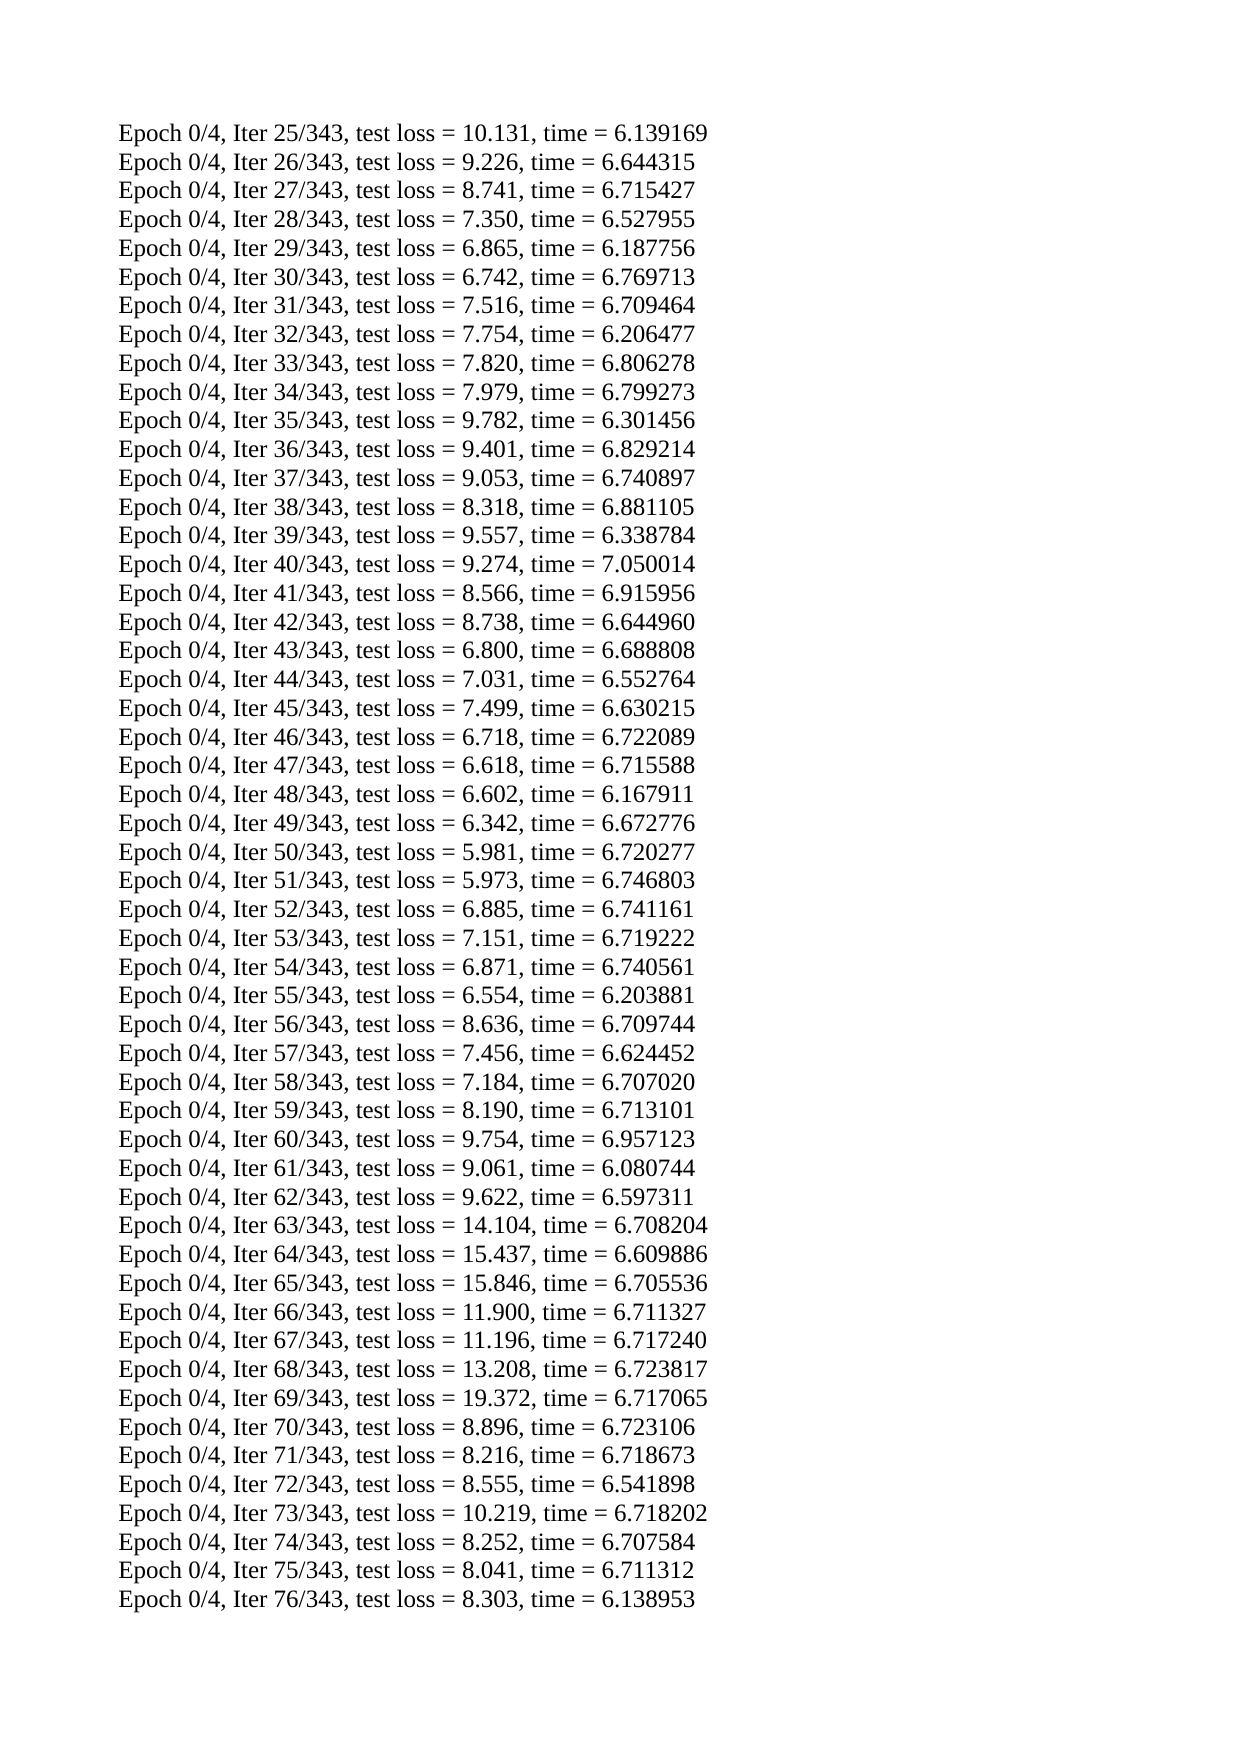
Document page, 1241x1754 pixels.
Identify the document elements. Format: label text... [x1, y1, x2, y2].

text Epoch 0/4, Iter 26/343, test loss = 9.226, time = 6.644315 [118, 147, 1122, 176]
text Epoch 0/4, Iter 58/343, test loss = 7.184, time = 6.707020 [118, 1067, 1122, 1096]
text Epoch 0/4, Iter 36/343, test loss = 9.401, time = 6.829214 [118, 434, 1122, 463]
text Epoch 0/4, Iter 76/343, test loss = 8.303, time = 6.138953 [118, 1584, 1122, 1613]
text Epoch 0/4, Iter 57/343, test loss = 7.456, time = 6.624452 [118, 1038, 1122, 1067]
text Epoch 0/4, Iter 65/343, test loss = 15.846, time = 6.705536 [118, 1268, 1122, 1297]
text Epoch 0/4, Iter 50/343, test loss = 5.981, time = 6.720277 [118, 837, 1122, 866]
text Epoch 0/4, Iter 30/343, test loss = 6.742, time = 6.769713 [118, 262, 1122, 291]
text Epoch 0/4, Iter 63/343, test loss = 14.104, time = 6.708204 [118, 1211, 1122, 1239]
text Epoch 0/4, Iter 75/343, test loss = 8.041, time = 6.711312 [118, 1556, 1122, 1584]
text Epoch 0/4, Iter 27/343, test loss = 8.741, time = 6.715427 [118, 176, 1122, 204]
text Epoch 0/4, Iter 37/343, test loss = 9.053, time = 6.740897 [118, 463, 1122, 492]
text Epoch 0/4, Iter 52/343, test loss = 6.885, time = 6.741161 [118, 894, 1122, 923]
text Epoch 0/4, Iter 74/343, test loss = 8.252, time = 6.707584 [118, 1527, 1122, 1556]
text Epoch 0/4, Iter 55/343, test loss = 6.554, time = 6.203881 [118, 981, 1122, 1009]
text Epoch 0/4, Iter 60/343, test loss = 9.754, time = 6.957123 [118, 1124, 1122, 1153]
text Epoch 0/4, Iter 49/343, test loss = 6.342, time = 6.672776 [118, 808, 1122, 837]
text Epoch 0/4, Iter 68/343, test loss = 13.208, time = 6.723817 [118, 1354, 1122, 1383]
text Epoch 0/4, Iter 31/343, test loss = 7.516, time = 6.709464 [118, 291, 1122, 319]
text Epoch 0/4, Iter 35/343, test loss = 9.782, time = 6.301456 [118, 406, 1122, 434]
text Epoch 0/4, Iter 72/343, test loss = 8.555, time = 6.541898 [118, 1469, 1122, 1498]
text Epoch 0/4, Iter 59/343, test loss = 8.190, time = 6.713101 [118, 1096, 1122, 1124]
text Epoch 0/4, Iter 42/343, test loss = 8.738, time = 6.644960 [118, 607, 1122, 636]
text Epoch 0/4, Iter 47/343, test loss = 6.618, time = 6.715588 [118, 751, 1122, 779]
text Epoch 0/4, Iter 51/343, test loss = 5.973, time = 6.746803 [118, 866, 1122, 894]
text Epoch 0/4, Iter 41/343, test loss = 8.566, time = 6.915956 [118, 578, 1122, 607]
text Epoch 0/4, Iter 34/343, test loss = 7.979, time = 6.799273 [118, 377, 1122, 406]
text Epoch 0/4, Iter 66/343, test loss = 11.900, time = 6.711327 [118, 1297, 1122, 1326]
text Epoch 0/4, Iter 71/343, test loss = 8.216, time = 6.718673 [118, 1441, 1122, 1469]
text Epoch 0/4, Iter 44/343, test loss = 7.031, time = 6.552764 [118, 664, 1122, 693]
text Epoch 0/4, Iter 69/343, test loss = 19.372, time = 6.717065 [118, 1383, 1122, 1412]
text Epoch 0/4, Iter 32/343, test loss = 7.754, time = 6.206477 [118, 319, 1122, 348]
text Epoch 0/4, Iter 48/343, test loss = 6.602, time = 6.167911 [118, 779, 1122, 808]
text Epoch 0/4, Iter 54/343, test loss = 6.871, time = 6.740561 [118, 952, 1122, 981]
text Epoch 0/4, Iter 46/343, test loss = 6.718, time = 6.722089 [118, 722, 1122, 751]
text Epoch 0/4, Iter 28/343, test loss = 7.350, time = 6.527955 [118, 204, 1122, 233]
text Epoch 0/4, Iter 56/343, test loss = 8.636, time = 6.709744 [118, 1009, 1122, 1038]
text Epoch 0/4, Iter 53/343, test loss = 7.151, time = 6.719222 [118, 923, 1122, 952]
text Epoch 0/4, Iter 25/343, test loss = 10.131, time = 6.139169 [118, 118, 1122, 147]
text Epoch 0/4, Iter 62/343, test loss = 9.622, time = 6.597311 [118, 1182, 1122, 1211]
text Epoch 0/4, Iter 40/343, test loss = 9.274, time = 7.050014 [118, 549, 1122, 578]
text Epoch 0/4, Iter 61/343, test loss = 9.061, time = 6.080744 [118, 1153, 1122, 1182]
text Epoch 0/4, Iter 64/343, test loss = 15.437, time = 6.609886 [118, 1239, 1122, 1268]
text Epoch 0/4, Iter 38/343, test loss = 8.318, time = 6.881105 [118, 492, 1122, 521]
text Epoch 0/4, Iter 29/343, test loss = 6.865, time = 6.187756 [118, 233, 1122, 262]
text Epoch 0/4, Iter 70/343, test loss = 8.896, time = 6.723106 [118, 1412, 1122, 1441]
text Epoch 0/4, Iter 39/343, test loss = 9.557, time = 6.338784 [118, 521, 1122, 549]
text Epoch 0/4, Iter 67/343, test loss = 11.196, time = 6.717240 [118, 1326, 1122, 1354]
text Epoch 0/4, Iter 45/343, test loss = 7.499, time = 6.630215 [118, 693, 1122, 722]
text Epoch 0/4, Iter 33/343, test loss = 7.820, time = 6.806278 [118, 348, 1122, 377]
text Epoch 0/4, Iter 73/343, test loss = 10.219, time = 6.718202 [118, 1498, 1122, 1527]
text Epoch 0/4, Iter 43/343, test loss = 6.800, time = 6.688808 [118, 636, 1122, 664]
